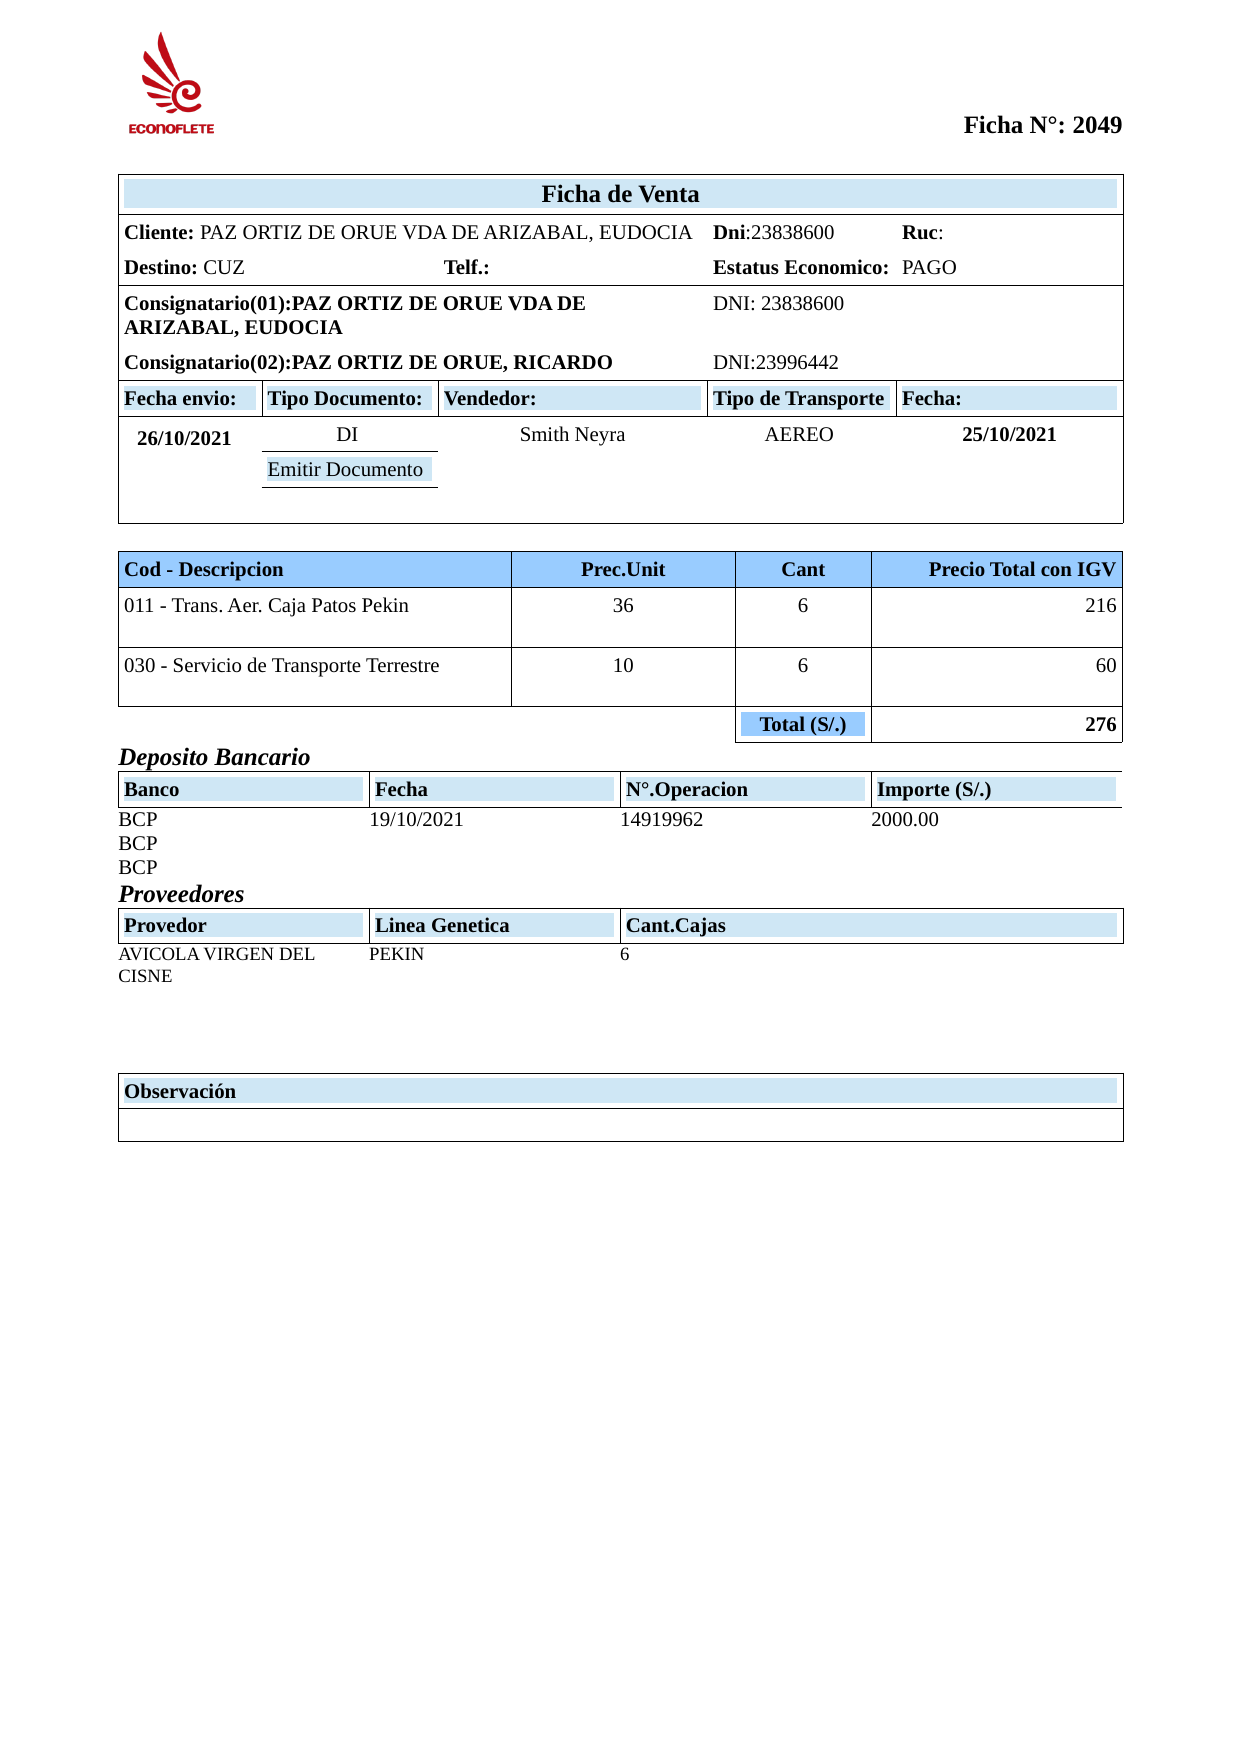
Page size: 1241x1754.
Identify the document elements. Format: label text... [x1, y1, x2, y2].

table_cell [369, 1051, 620, 1073]
table_cell Destino: CUZ [119, 249, 438, 285]
text Deposito Bancario [118, 742, 1122, 771]
table_cell [369, 986, 620, 1008]
table_cell Emitir Documento [262, 452, 438, 487]
table_header Fecha [370, 772, 620, 807]
table_cell Fecha: [897, 381, 1123, 416]
table_cell 60 [872, 648, 1122, 706]
table_header Cant.Cajas [621, 909, 1123, 943]
table_cell 216 [872, 588, 1122, 647]
table_header Cant [736, 552, 871, 587]
table_cell 10 [512, 648, 735, 706]
table_cell [369, 1008, 620, 1029]
table_cell [118, 707, 511, 742]
table_cell [369, 1030, 620, 1051]
table_cell Tipo de Transporte [708, 381, 896, 416]
table_cell Ruc: [896, 215, 1123, 249]
table_cell 011 - Trans. Aer. Caja Patos Pekin [119, 588, 511, 647]
table_cell Dni:23838600 [707, 215, 896, 249]
table_cell [620, 855, 871, 879]
table_cell PAGO [896, 249, 1123, 285]
table_cell 6 [736, 648, 871, 706]
table_cell DNI:23996442 [707, 345, 1123, 380]
table_cell DI [262, 417, 438, 451]
table_cell [871, 831, 1122, 855]
table_cell [369, 855, 620, 879]
table_cell Consignatario(02):PAZ ORTIZ DE ORUE, RICARDO [119, 345, 707, 380]
table_cell Consignatario(01):PAZ ORTIZ DE ORUE VDA DE ARIZABAL, EUDOCIA [119, 286, 707, 344]
table_cell [620, 831, 871, 855]
table_cell [871, 855, 1122, 879]
table_cell [118, 1008, 369, 1029]
table_cell 36 [512, 588, 735, 647]
table_cell Total (S/.) [736, 707, 871, 742]
table_cell BCP [118, 831, 369, 855]
table_cell BCP [118, 808, 369, 831]
table_cell 6 [736, 588, 871, 647]
table_cell [118, 986, 369, 1008]
table_cell DNI: 23838600 [707, 286, 1123, 344]
table_cell Fecha envio: [119, 381, 262, 416]
table_cell [262, 488, 438, 523]
table_cell [620, 986, 1123, 1008]
table_cell [119, 1109, 1123, 1141]
table_cell 26/10/2021 [119, 417, 262, 523]
table_cell AEREO [707, 417, 896, 523]
table_cell AVICOLA VIRGEN DEL CISNE [118, 944, 369, 986]
table_cell Telf.: [438, 249, 707, 285]
table_cell [620, 1030, 1123, 1051]
table_cell Smith Neyra [438, 417, 707, 523]
table_header Linea Genetica [370, 909, 620, 943]
table_header Importe (S/.) [872, 772, 1122, 807]
text Proveedores [118, 879, 1122, 908]
table_header Provedor [119, 909, 369, 943]
table_cell 19/10/2021 [369, 808, 620, 831]
table_cell 2000.00 [871, 808, 1122, 831]
table_header Banco [119, 772, 369, 807]
table_cell 030 - Servicio de Transporte Terrestre [119, 648, 511, 706]
table_header N°.Operacion [621, 772, 871, 807]
table_cell 6 [620, 944, 1123, 986]
table_cell [620, 1008, 1123, 1029]
table_cell 25/10/2021 [896, 417, 1123, 523]
table_cell 14919962 [620, 808, 871, 831]
table_header Ficha de Venta [119, 175, 1123, 214]
table_cell PEKIN [369, 944, 620, 986]
table_cell Cliente: PAZ ORTIZ DE ORUE VDA DE ARIZABAL, EUDOCIA [119, 215, 707, 249]
table_header Precio Total con IGV [872, 552, 1122, 587]
table_header Observación [119, 1074, 1123, 1108]
table_cell Tipo Documento: [263, 381, 438, 416]
table_cell BCP [118, 855, 369, 879]
table_cell [118, 1051, 369, 1073]
table_cell [511, 707, 735, 742]
table_header Cod - Descripcion [119, 552, 511, 587]
table_cell [118, 1030, 369, 1051]
table_cell Estatus Economico: [707, 249, 896, 285]
table_cell 276 [872, 707, 1122, 742]
table_cell Vendedor: [439, 381, 707, 416]
table_header Prec.Unit [512, 552, 735, 587]
picture [118, 31, 225, 134]
table_cell [369, 831, 620, 855]
table_cell [620, 1051, 1123, 1073]
